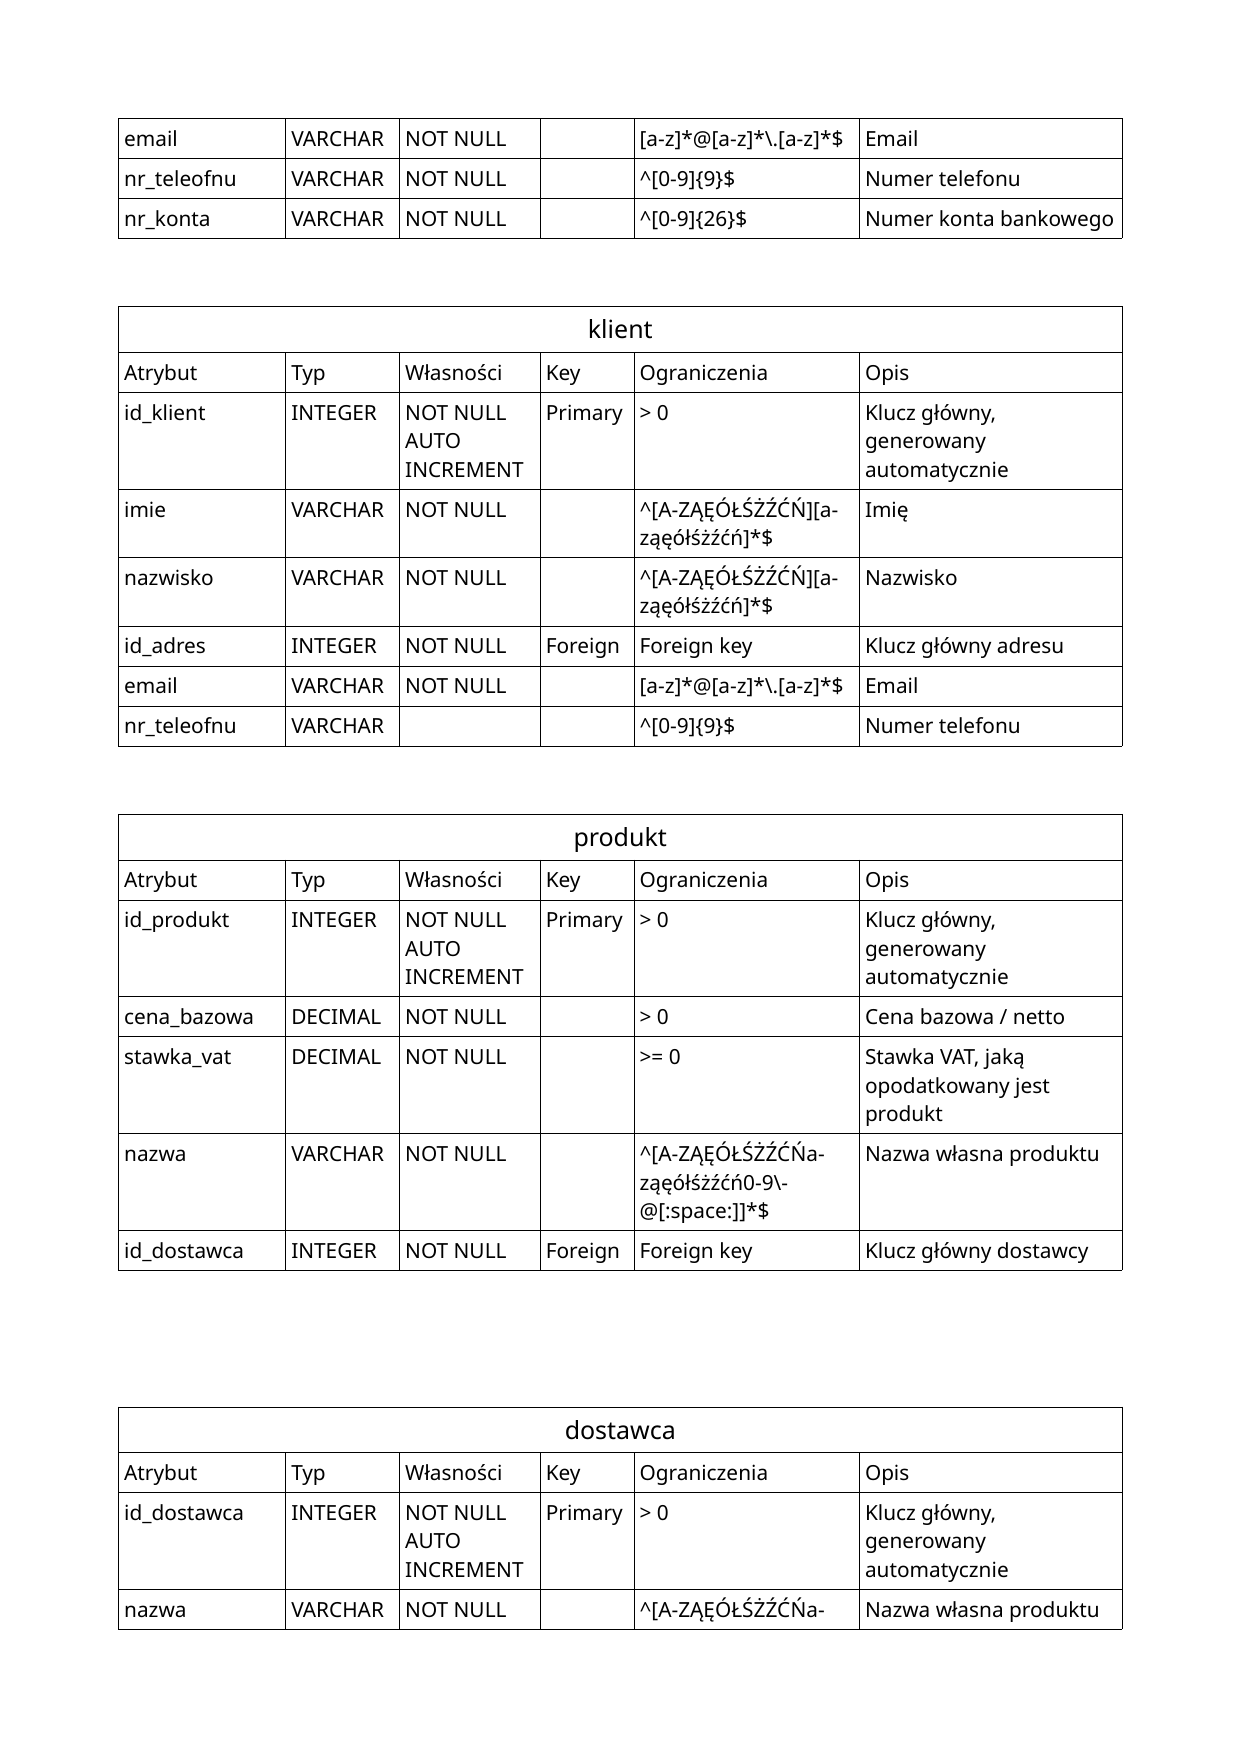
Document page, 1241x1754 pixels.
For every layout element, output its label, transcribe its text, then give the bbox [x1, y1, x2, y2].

table_cell [a-z]*@[a-z]*\.[a-z]*$ [635, 667, 859, 706]
table_cell [541, 707, 634, 746]
table_cell NOT NULL [400, 1590, 540, 1629]
table_cell [400, 707, 540, 746]
table_cell Numer telefonu [860, 707, 1122, 746]
table_cell Email [860, 667, 1122, 706]
table_cell Nazwisko [860, 558, 1122, 626]
table_cell Klucz główny, generowany automatycznie [860, 901, 1122, 996]
table_cell ^[A-ZĄĘÓŁŚŻŹĆŃa- [635, 1590, 859, 1629]
table_cell Nazwa własna produktu [860, 1134, 1122, 1230]
table_cell Atrybut [119, 353, 285, 392]
table_header produkt [119, 815, 1122, 859]
table_cell NOT NULL [400, 159, 540, 198]
table_cell >= 0 [635, 1037, 859, 1133]
table_cell INTEGER [286, 1493, 399, 1589]
table_cell DECIMAL [286, 997, 399, 1036]
table_cell NOT NULL [400, 1037, 540, 1133]
table_cell [541, 490, 634, 557]
table_cell Primary [541, 901, 634, 996]
table_cell Key [541, 353, 634, 392]
table_cell NOT NULL [400, 1134, 540, 1230]
table_cell Typ [286, 353, 399, 392]
table_cell Atrybut [119, 1453, 285, 1492]
table_cell nazwa [119, 1134, 285, 1230]
table_cell VARCHAR [286, 1590, 399, 1629]
table_cell id_produkt [119, 901, 285, 996]
table_cell stawka_vat [119, 1037, 285, 1133]
table_cell NOT NULL AUTO INCREMENT [400, 901, 540, 996]
table_cell [541, 159, 634, 198]
table_cell nazwisko [119, 558, 285, 626]
table_cell id_adres [119, 627, 285, 666]
table_cell Imię [860, 490, 1122, 557]
table_cell ^[0-9]{9}$ [635, 707, 859, 746]
table_cell id_dostawca [119, 1231, 285, 1270]
table_cell Foreign key [635, 627, 859, 666]
table_cell VARCHAR [286, 667, 399, 706]
table_cell [541, 199, 634, 238]
table_cell Atrybut [119, 861, 285, 899]
table_cell VARCHAR [286, 199, 399, 238]
table_cell Email [860, 119, 1122, 158]
table_cell Opis [860, 353, 1122, 392]
table_cell NOT NULL [400, 558, 540, 626]
table_cell email [119, 119, 285, 158]
table_cell Klucz główny dostawcy [860, 1231, 1122, 1270]
table_cell nr_teleofnu [119, 159, 285, 198]
table_cell [541, 1590, 634, 1629]
table_cell Key [541, 861, 634, 899]
table_cell Własności [400, 1453, 540, 1492]
table_cell nr_konta [119, 199, 285, 238]
table_cell NOT NULL [400, 119, 540, 158]
table_cell Opis [860, 1453, 1122, 1492]
table_cell id_dostawca [119, 1493, 285, 1589]
table_cell Numer telefonu [860, 159, 1122, 198]
table_cell Stawka VAT, jaką opodatkowany jest produkt [860, 1037, 1122, 1133]
table_cell ^[0-9]{9}$ [635, 159, 859, 198]
table_cell VARCHAR [286, 707, 399, 746]
table_cell > 0 [635, 901, 859, 996]
table_cell ^[A-ZĄĘÓŁŚŻŹĆŃ][a-ząęółśżźćń]*$ [635, 490, 859, 557]
table_cell Primary [541, 393, 634, 489]
table_cell Nazwa własna produktu [860, 1590, 1122, 1629]
table_cell [541, 558, 634, 626]
table_cell > 0 [635, 997, 859, 1036]
table_cell id_klient [119, 393, 285, 489]
table_cell NOT NULL [400, 667, 540, 706]
table_cell > 0 [635, 393, 859, 489]
table_cell VARCHAR [286, 1134, 399, 1230]
table_cell [541, 997, 634, 1036]
table_cell Ograniczenia [635, 861, 859, 899]
table_cell VARCHAR [286, 490, 399, 557]
table_cell ^[A-ZĄĘÓŁŚŻŹĆŃ][a-ząęółśżźćń]*$ [635, 558, 859, 626]
table_header dostawca [119, 1408, 1122, 1452]
table_cell NOT NULL [400, 1231, 540, 1270]
table_cell NOT NULL [400, 199, 540, 238]
table_cell [a-z]*@[a-z]*\.[a-z]*$ [635, 119, 859, 158]
table_cell [541, 667, 634, 706]
table_cell INTEGER [286, 1231, 399, 1270]
table_cell Typ [286, 1453, 399, 1492]
table_cell NOT NULL [400, 490, 540, 557]
table_cell nr_teleofnu [119, 707, 285, 746]
table_cell Ograniczenia [635, 353, 859, 392]
table_cell VARCHAR [286, 119, 399, 158]
table_cell Foreign [541, 1231, 634, 1270]
table_cell NOT NULL [400, 997, 540, 1036]
table_cell DECIMAL [286, 1037, 399, 1133]
table_cell INTEGER [286, 393, 399, 489]
table_cell Foreign [541, 627, 634, 666]
table_cell VARCHAR [286, 159, 399, 198]
table_cell Klucz główny, generowany automatycznie [860, 1493, 1122, 1589]
table_cell cena_bazowa [119, 997, 285, 1036]
table_cell Foreign key [635, 1231, 859, 1270]
table_cell Klucz główny adresu [860, 627, 1122, 666]
table_cell Własności [400, 861, 540, 899]
table_cell Primary [541, 1493, 634, 1589]
table_cell imie [119, 490, 285, 557]
table_cell Ograniczenia [635, 1453, 859, 1492]
table_cell > 0 [635, 1493, 859, 1589]
table_cell NOT NULL AUTO INCREMENT [400, 1493, 540, 1589]
table_cell Opis [860, 861, 1122, 899]
table_cell Key [541, 1453, 634, 1492]
table_cell Własności [400, 353, 540, 392]
table_cell ^[0-9]{26}$ [635, 199, 859, 238]
table_cell nazwa [119, 1590, 285, 1629]
table_cell VARCHAR [286, 558, 399, 626]
table_cell ^[A-ZĄĘÓŁŚŻŹĆŃa-ząęółśżźćń0-9\-@[:space:]]*$ [635, 1134, 859, 1230]
table_cell NOT NULL [400, 627, 540, 666]
table_cell Cena bazowa / netto [860, 997, 1122, 1036]
table_cell NOT NULL AUTO INCREMENT [400, 393, 540, 489]
table_cell INTEGER [286, 901, 399, 996]
table_cell Numer konta bankowego [860, 199, 1122, 238]
table_cell INTEGER [286, 627, 399, 666]
table_cell [541, 1037, 634, 1133]
table_cell [541, 1134, 634, 1230]
table_header klient [119, 307, 1122, 352]
table_cell Typ [286, 861, 399, 899]
table_cell [541, 119, 634, 158]
table_cell email [119, 667, 285, 706]
table_cell Klucz główny, generowany automatycznie [860, 393, 1122, 489]
